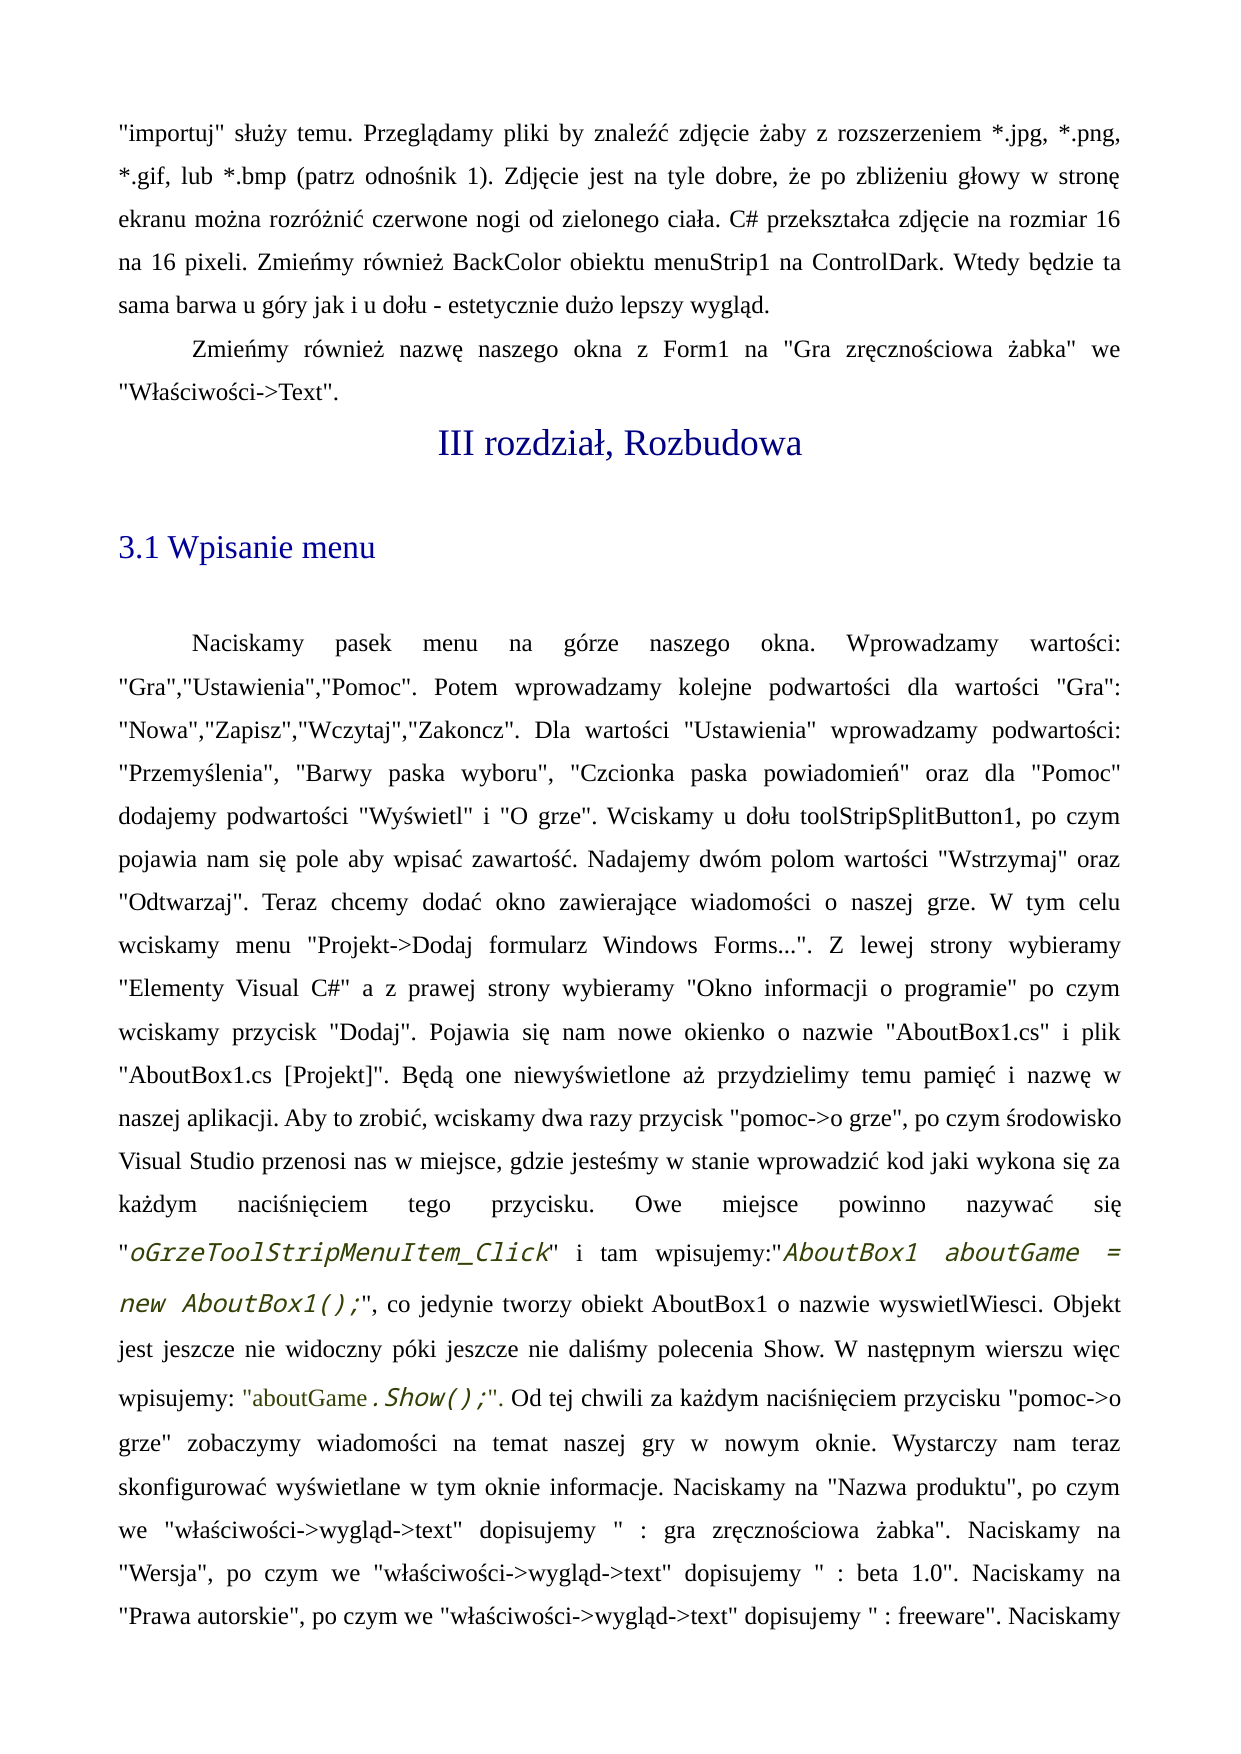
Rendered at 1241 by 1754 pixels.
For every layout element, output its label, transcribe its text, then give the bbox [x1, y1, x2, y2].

text Naciskamy pasek menu na górze naszego okna. Wprowadzamy wartości: "Gra","Ustawienia","Pomoc". Potem wprowadzamy kolejne podwartości dla wartości "Gra": "Nowa","Zapisz","Wczytaj","Zakoncz". Dla wartości "Ustawienia" wprowadzamy podwartości: "Przemyślenia", "Barwy paska wyboru", "Czcionka paska powiadomień" oraz dla "Pomoc" dodajemy podwartości "Wyświetl" i "O grze". Wciskamy u dołu toolStripSplitButton1, po czym pojawia nam się pole aby wpisać zawartość. Nadajemy dwóm polom wartości "Wstrzymaj" oraz "Odtwarzaj". Teraz chcemy dodać okno zawierające wiadomości o naszej grze. W tym celu wciskamy menu "Projekt->Dodaj formularz Windows Forms...". Z lewej strony wybieramy "Elementy Visual C#" a z prawej strony wybieramy "Okno informacji o programie" po czym wciskamy przycisk "Dodaj". Pojawia się nam nowe okienko o nazwie "AboutBox1.cs" i plik "AboutBox1.cs [Projekt]". Będą one niewyświetlone aż przydzielimy temu pamięć i nazwę w naszej aplikacji. Aby to zrobić, wciskamy dwa razy przycisk "pomoc->o grze", po czym środowisko Visual Studio przenosi nas w miejsce, gdzie jesteśmy w stanie wprowadzić kod jaki wykona się za każdym naciśnięciem tego przycisku. Owe miejsce powinno nazywać się "oGrzeToolStripMenuItem_Click" i tam wpisujemy:"AboutBox1 aboutGame = new AboutBox1();", co jedynie tworzy obiekt AboutBox1 o nazwie wyswietlWiesci. Objekt jest jeszcze nie widoczny póki jeszcze nie daliśmy polecenia Show. W następnym wierszu więc wpisujemy: "aboutGame.Show();". Od tej chwili za każdym naciśnięciem przycisku "pomoc->o grze" zobaczymy wiadomości na temat naszej gry w nowym oknie. Wystarczy nam teraz skonfigurować wyświetlane w tym oknie informacje. Naciskamy na "Nazwa produktu", po czym we "właściwości->wygląd->text" dopisujemy " : gra zręcznościowa żabka". Naciskamy na "Wersja", po czym we "właściwości->wygląd->text" dopisujemy " : beta 1.0". Naciskamy na "Prawa autorskie", po czym we "właściwości->wygląd->text" dopisujemy " : freeware". Naciskamy [118, 628, 1122, 1630]
text Zmieńmy również nazwę naszego okna z Form1 na "Gra zręcznościowa żabka" we "Właściwości->Text". [118, 334, 1122, 406]
text III rozdział, Rozbudowa [118, 420, 1122, 463]
text "importuj" służy temu. Przeglądamy pliki by znaleźć zdjęcie żaby z rozszerzeniem *.jpg, *.png, *.gif, lub *.bmp (patrz odnośnik 1). Zdjęcie jest na tyle dobre, że po zbliżeniu głowy w stronę ekranu można rozróżnić czerwone nogi od zielonego ciała. C# przekształca zdjęcie na rozmiar 16 na 16 pixeli. Zmieńmy również BackColor obiektu menuStrip1 na ControlDark. Wtedy będzie ta sama barwa u góry jak i u dołu - estetycznie dużo lepszy wygląd. [118, 118, 1122, 319]
text 3.1 Wpisanie menu [118, 528, 1122, 566]
